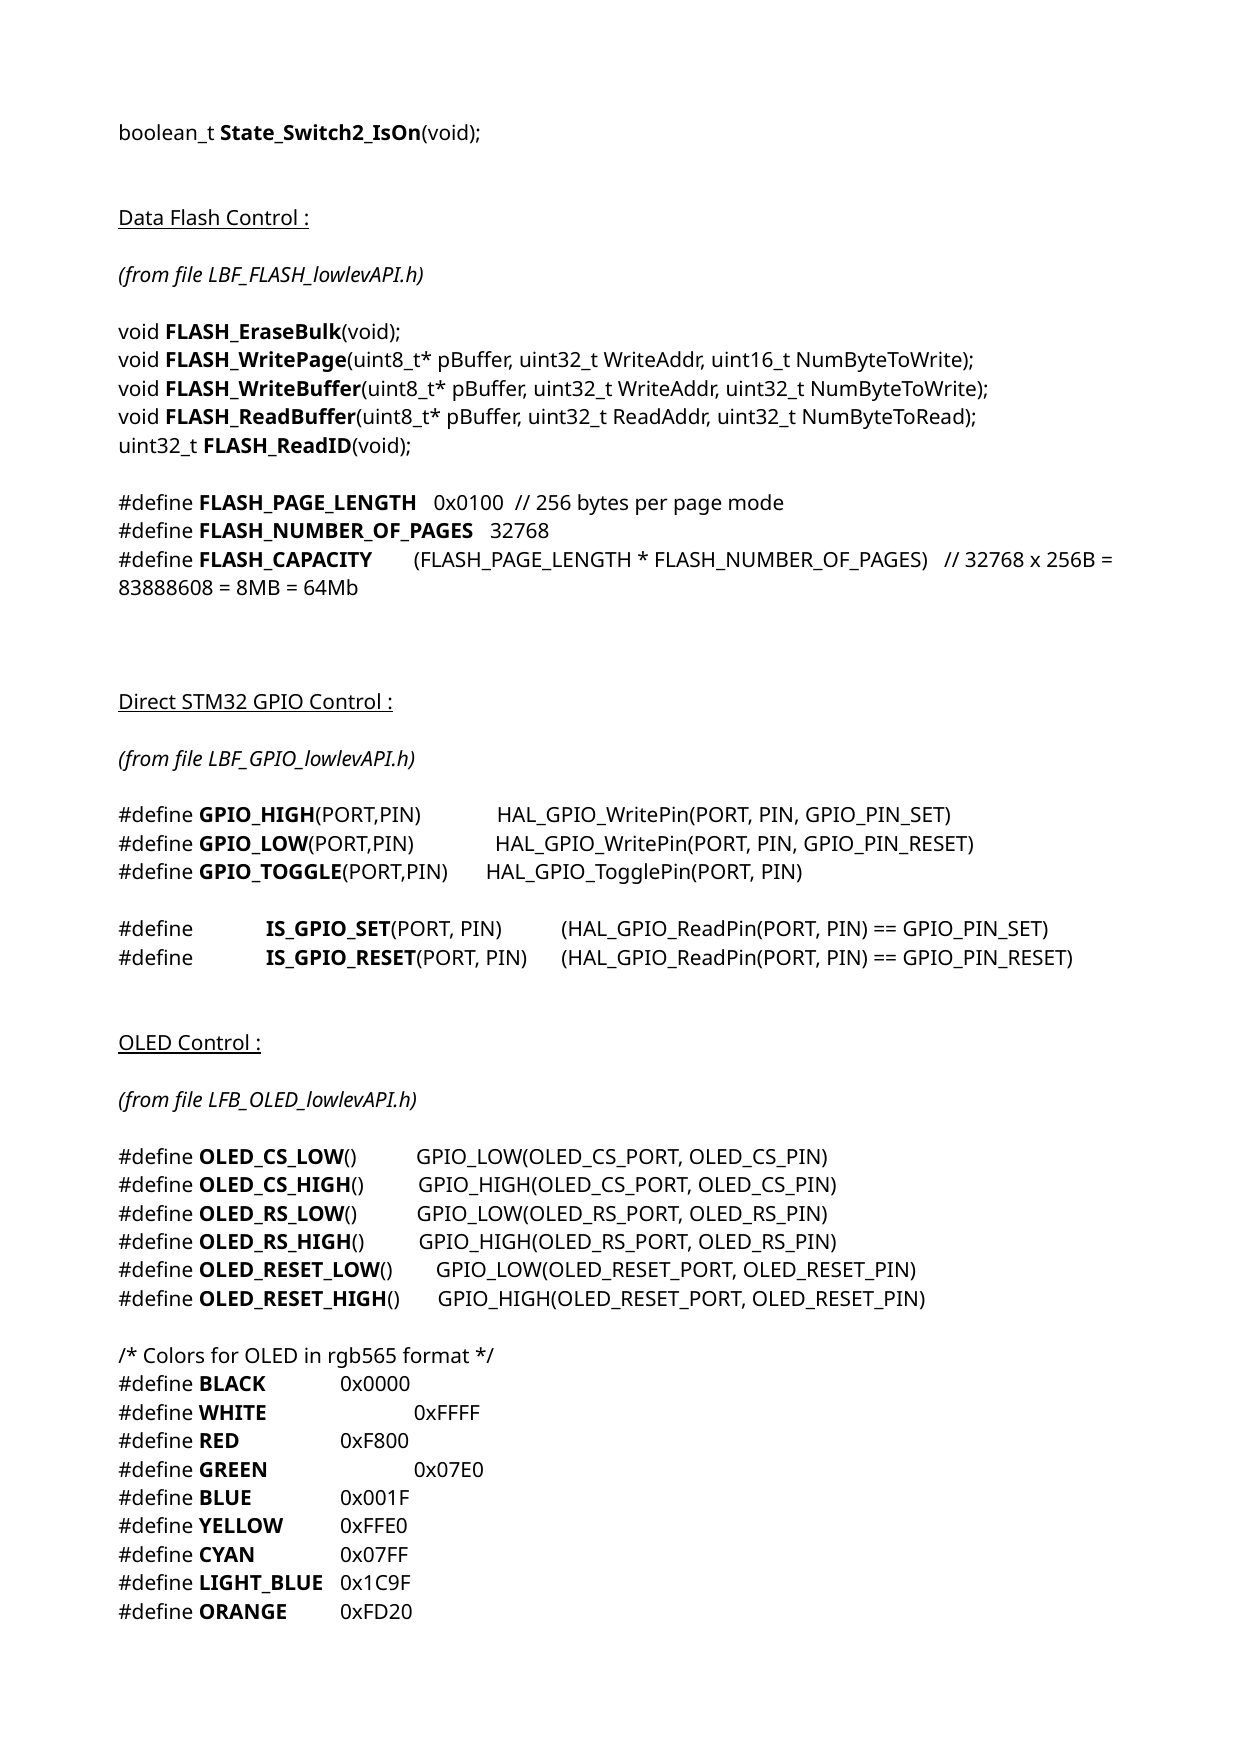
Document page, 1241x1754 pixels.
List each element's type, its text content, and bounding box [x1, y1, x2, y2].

text #define YELLOW 0xFFE0 [118, 1512, 1122, 1540]
text #define ORANGE 0xFD20 [118, 1597, 1122, 1625]
text void FLASH_EraseBulk(void); [118, 317, 1122, 346]
text void FLASH_WriteBuffer(uint8_t* pBuffer, uint32_t WriteAddr, uint32_t NumByteToWrite); [118, 374, 1122, 402]
text #define IS_GPIO_SET(PORT, PIN) (HAL_GPIO_ReadPin(PORT, PIN) == GPIO_PIN_SET) [118, 914, 1122, 943]
text #define GPIO_TOGGLE(PORT,PIN) HAL_GPIO_TogglePin(PORT, PIN) [118, 857, 1122, 886]
text /* Colors for OLED in rgb565 format */ [118, 1341, 1122, 1369]
text #define OLED_RESET_HIGH() GPIO_HIGH(OLED_RESET_PORT, OLED_RESET_PIN) [118, 1284, 1122, 1312]
text #define GPIO_LOW(PORT,PIN) HAL_GPIO_WritePin(PORT, PIN, GPIO_PIN_RESET) [118, 829, 1122, 857]
text (from file LBF_GPIO_lowlevAPI.h) [118, 744, 1122, 772]
text #define LIGHT_BLUE 0x1C9F [118, 1568, 1122, 1597]
text (from file LFB_OLED_lowlevAPI.h) [118, 1085, 1122, 1113]
text #define OLED_CS_LOW() GPIO_LOW(OLED_CS_PORT, OLED_CS_PIN) [118, 1142, 1122, 1170]
text #define IS_GPIO_RESET(PORT, PIN) (HAL_GPIO_ReadPin(PORT, PIN) == GPIO_PIN_RESET) [118, 943, 1122, 971]
text #define OLED_RESET_LOW() GPIO_LOW(OLED_RESET_PORT, OLED_RESET_PIN) [118, 1256, 1122, 1284]
text Data Flash Control : [118, 203, 1122, 232]
text (from file LBF_FLASH_lowlevAPI.h) [118, 260, 1122, 289]
text #define BLUE 0x001F [118, 1483, 1122, 1512]
text void FLASH_ReadBuffer(uint8_t* pBuffer, uint32_t ReadAddr, uint32_t NumByteToRead); [118, 402, 1122, 431]
text #define FLASH_PAGE_LENGTH 0x0100 // 256 bytes per page mode [118, 488, 1122, 516]
text uint32_t FLASH_ReadID(void); [118, 431, 1122, 459]
text #define GREEN 0x07E0 [118, 1455, 1122, 1483]
text #define WHITE 0xFFFF [118, 1398, 1122, 1426]
text #define CYAN 0x07FF [118, 1540, 1122, 1568]
text #define OLED_RS_HIGH() GPIO_HIGH(OLED_RS_PORT, OLED_RS_PIN) [118, 1227, 1122, 1256]
text #define FLASH_CAPACITY (FLASH_PAGE_LENGTH * FLASH_NUMBER_OF_PAGES) // 32768 x 256B = 83888608 = 8MB = 64Mb [118, 545, 1122, 602]
text #define RED 0xF800 [118, 1426, 1122, 1455]
text #define OLED_CS_HIGH() GPIO_HIGH(OLED_CS_PORT, OLED_CS_PIN) [118, 1170, 1122, 1199]
text #define OLED_RS_LOW() GPIO_LOW(OLED_RS_PORT, OLED_RS_PIN) [118, 1199, 1122, 1227]
text #define BLACK 0x0000 [118, 1369, 1122, 1398]
text #define GPIO_HIGH(PORT,PIN) HAL_GPIO_WritePin(PORT, PIN, GPIO_PIN_SET) [118, 801, 1122, 829]
text OLED Control : [118, 1028, 1122, 1057]
text boolean_t State_Switch2_IsOn(void); [118, 118, 1122, 147]
text void FLASH_WritePage(uint8_t* pBuffer, uint32_t WriteAddr, uint16_t NumByteToWrite); [118, 346, 1122, 374]
text #define FLASH_NUMBER_OF_PAGES 32768 [118, 516, 1122, 545]
text Direct STM32 GPIO Control : [118, 687, 1122, 715]
